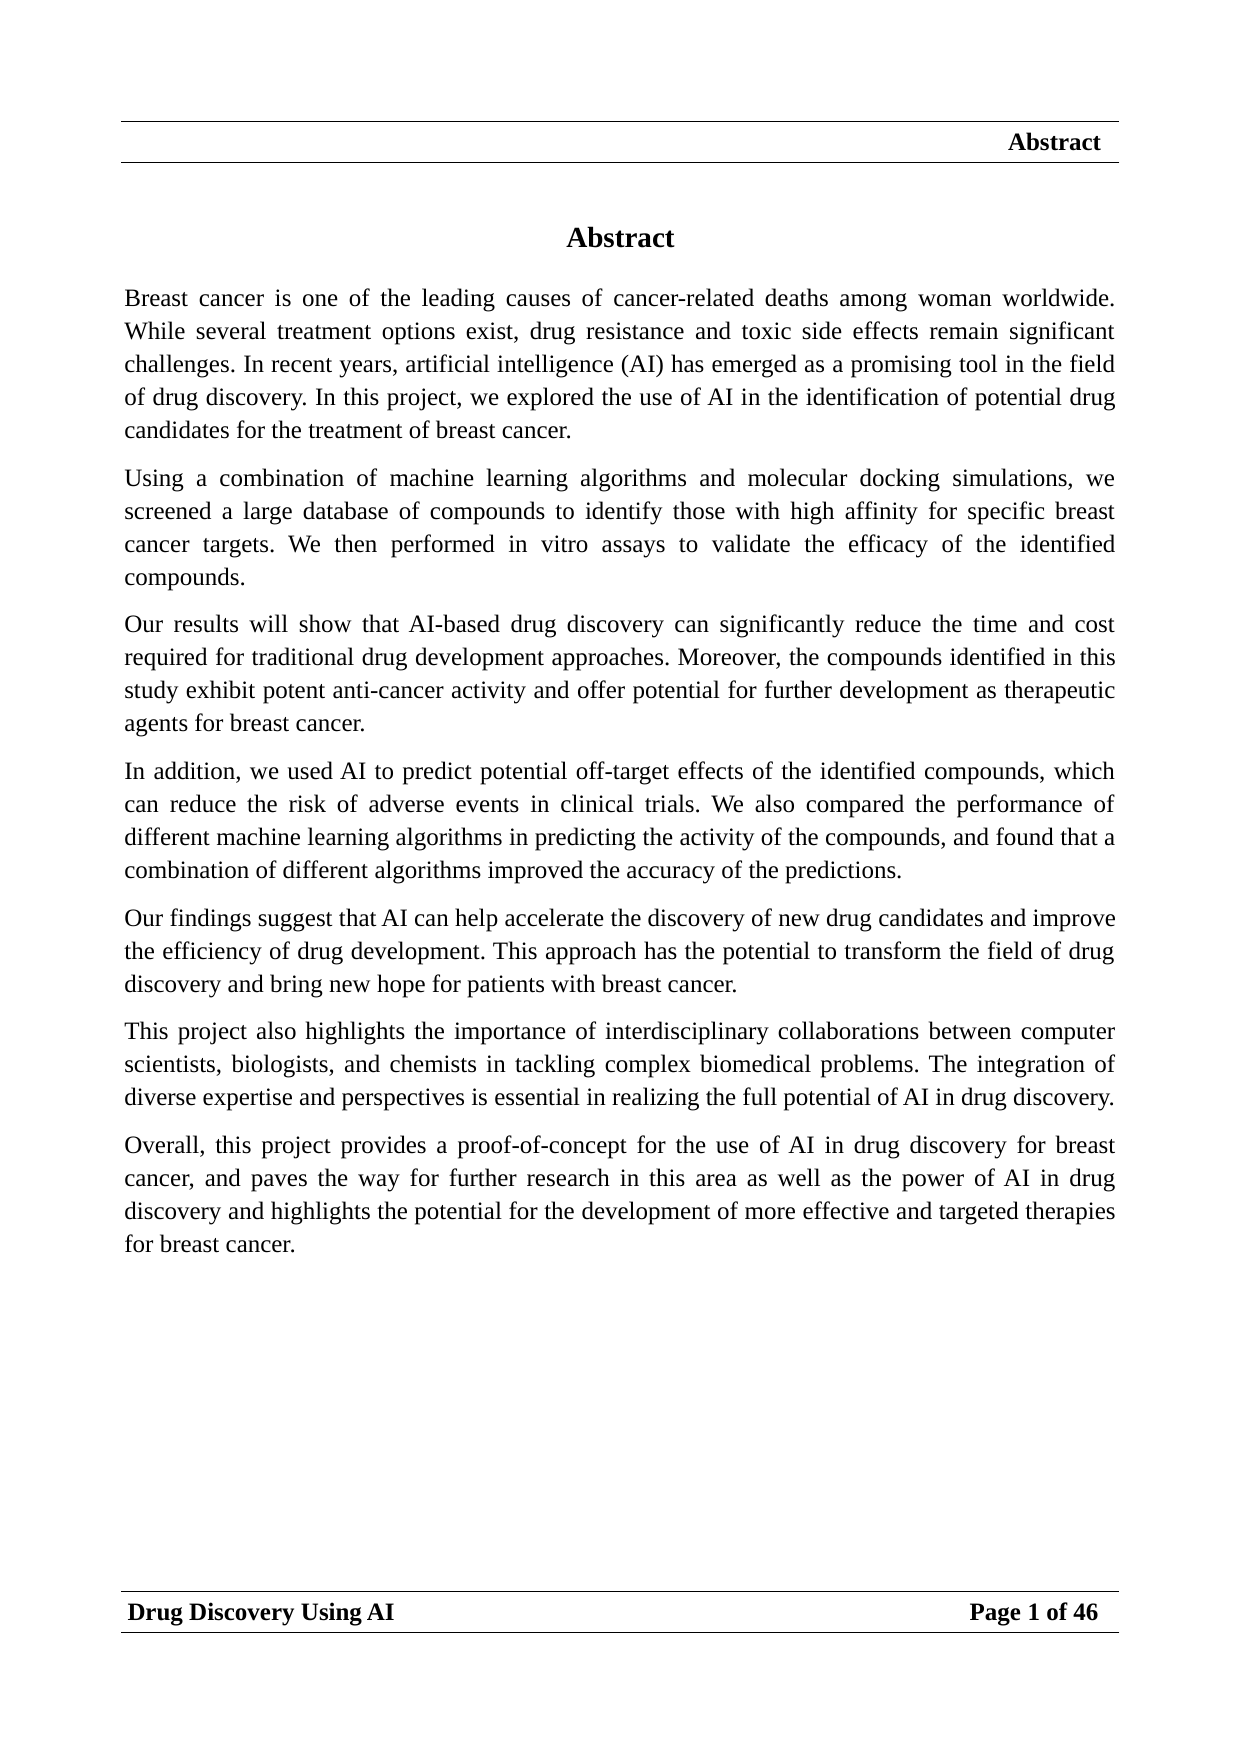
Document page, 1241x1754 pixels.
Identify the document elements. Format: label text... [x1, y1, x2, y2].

text This project also highlights the importance of interdisciplinary collaborations between computer scientists, biologists, and chemists in tackling complex biomedical problems. The integration of diverse expertise and perspectives is essential in realizing the full potential of AI in drug discovery. [121, 1013, 1119, 1111]
text Our results will show that AI-based drug discovery can significantly reduce the time and cost required for traditional drug development approaches. Moreover, the compounds identified in this study exhibit potent anti-cancer activity and offer potential for further development as therapeutic agents for breast cancer. [121, 606, 1119, 737]
text Using a combination of machine learning algorithms and molecular docking simulations, we screened a large database of compounds to identify those with high affinity for specific breast cancer targets. We then performed in vitro assays to validate the efficacy of the identified compounds. [121, 460, 1119, 591]
subtitle Abstract [121, 217, 1119, 254]
text Breast cancer is one of the leading causes of cancer-related deaths among woman worldwide. While several treatment options exist, drug resistance and toxic side effects remain significant challenges. In recent years, artificial intelligence (AI) has emerged as a promising tool in the field of drug discovery. In this project, we explored the use of AI in the identification of potential drug candidates for the treatment of breast cancer. [121, 280, 1119, 444]
text Overall, this project provides a proof-of-concept for the use of AI in drug discovery for breast cancer, and paves the way for further research in this area as well as the power of AI in drug discovery and highlights the potential for the development of more effective and targeted therapies for breast cancer. [121, 1127, 1119, 1258]
text In addition, we used AI to predict potential off-target effects of the identified compounds, which can reduce the risk of adverse events in clinical trials. We also compared the performance of different machine learning algorithms in predicting the activity of the compounds, and found that a combination of different algorithms improved the accuracy of the predictions. [121, 753, 1119, 884]
text Our findings suggest that AI can help accelerate the discovery of new drug candidates and improve the efficiency of drug development. This approach has the potential to transform the field of drug discovery and bring new hope for patients with breast cancer. [121, 900, 1119, 997]
